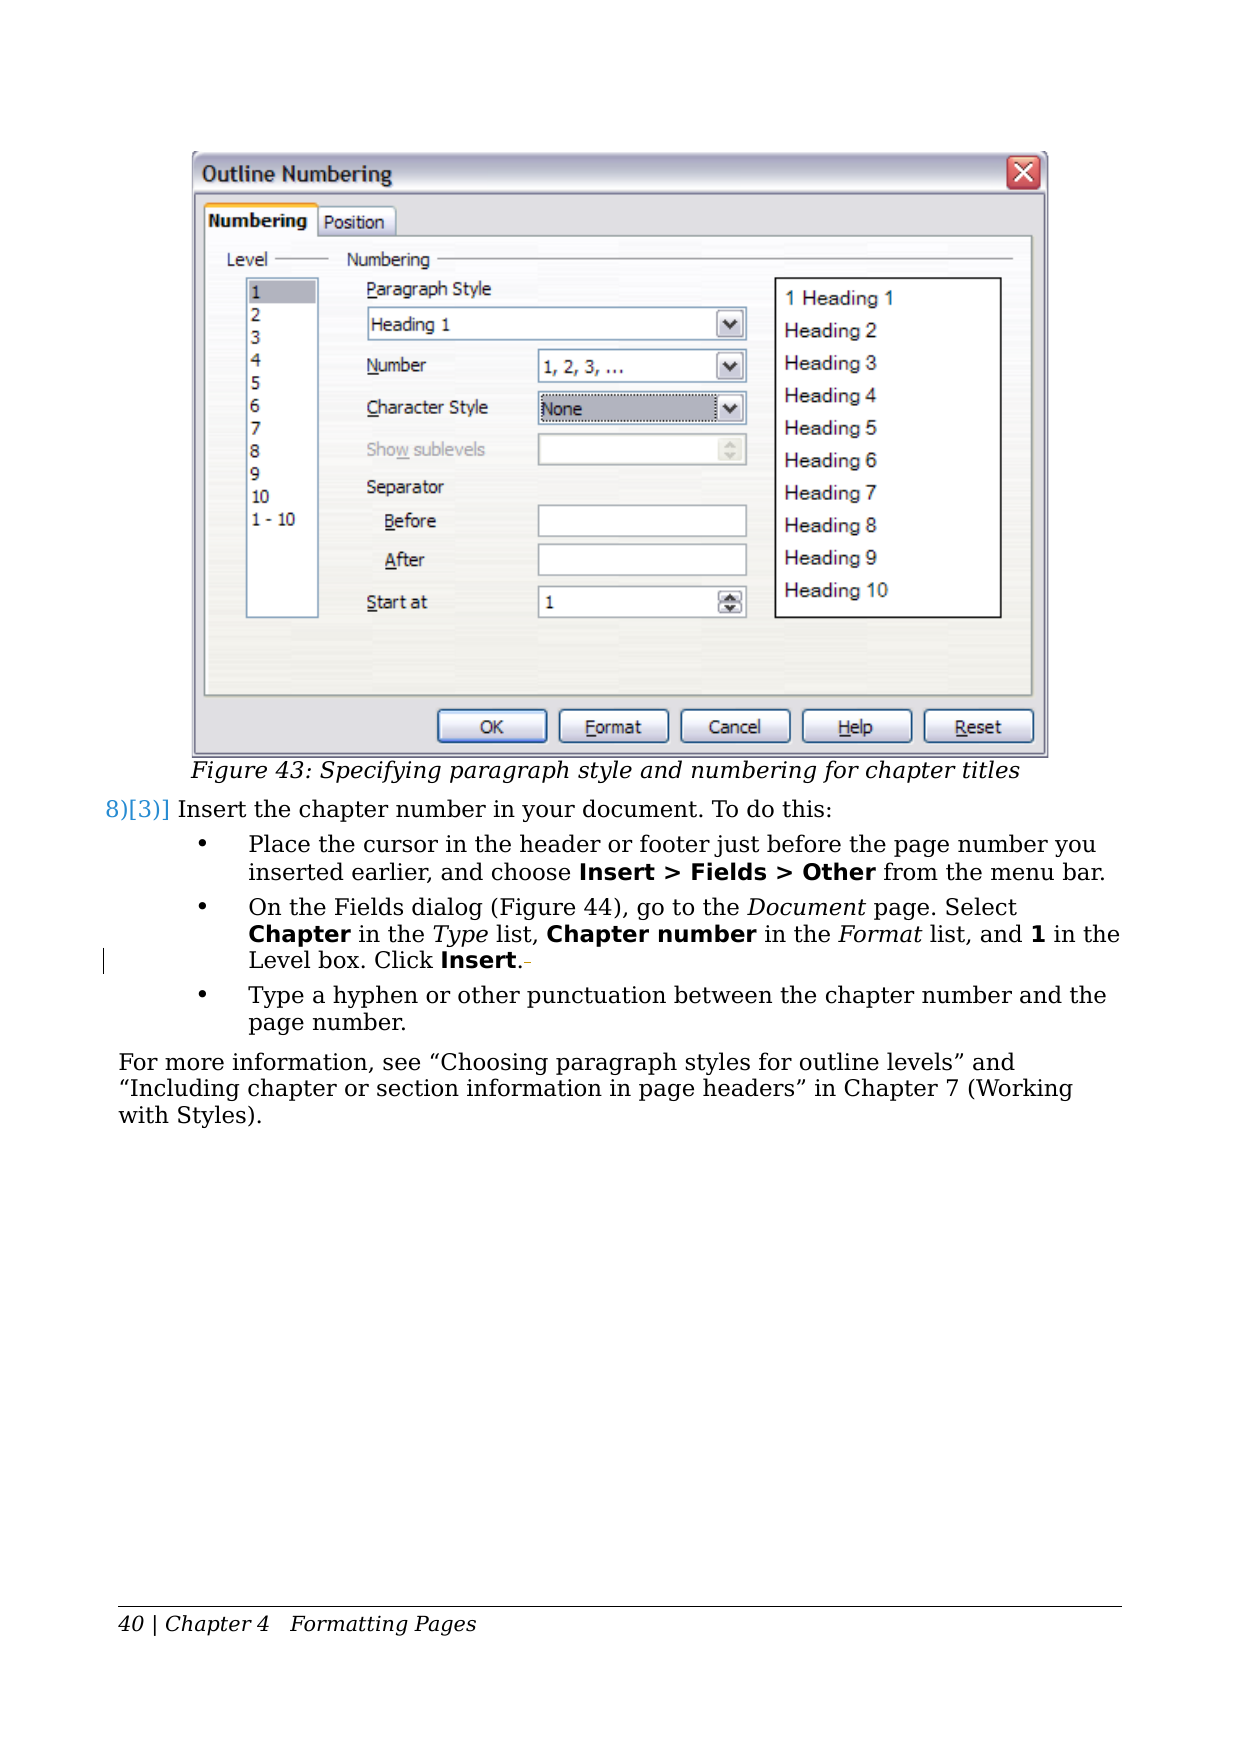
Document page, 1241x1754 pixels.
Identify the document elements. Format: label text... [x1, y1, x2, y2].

list Place the cursor in the header or footer just before the page number you inserted earlier, and choose Insert > Fields > Other from the menu bar. [195, 829, 1122, 885]
list Type a hyphen or other punctuation between the chapter number and the page number. [195, 980, 1122, 1036]
text Figure 43: Specifying paragraph style and numbering for chapter titles [191, 758, 1049, 784]
picture [191, 151, 1049, 758]
list Insert the chapter number in your document. To do this: [177, 797, 1122, 823]
text For more information, see “Choosing paragraph styles for outline levels” and “Including chapter or section information in page headers” in Chapter 7 (Working with Styles). [118, 1049, 1122, 1129]
text [191, 118, 1049, 151]
list On the Fields dialog (Figure 44), go to the Document page. Select Chapter in the Type list, Chapter number in the Format list, and 1 in the Level box. Click Insert. [195, 892, 1122, 974]
